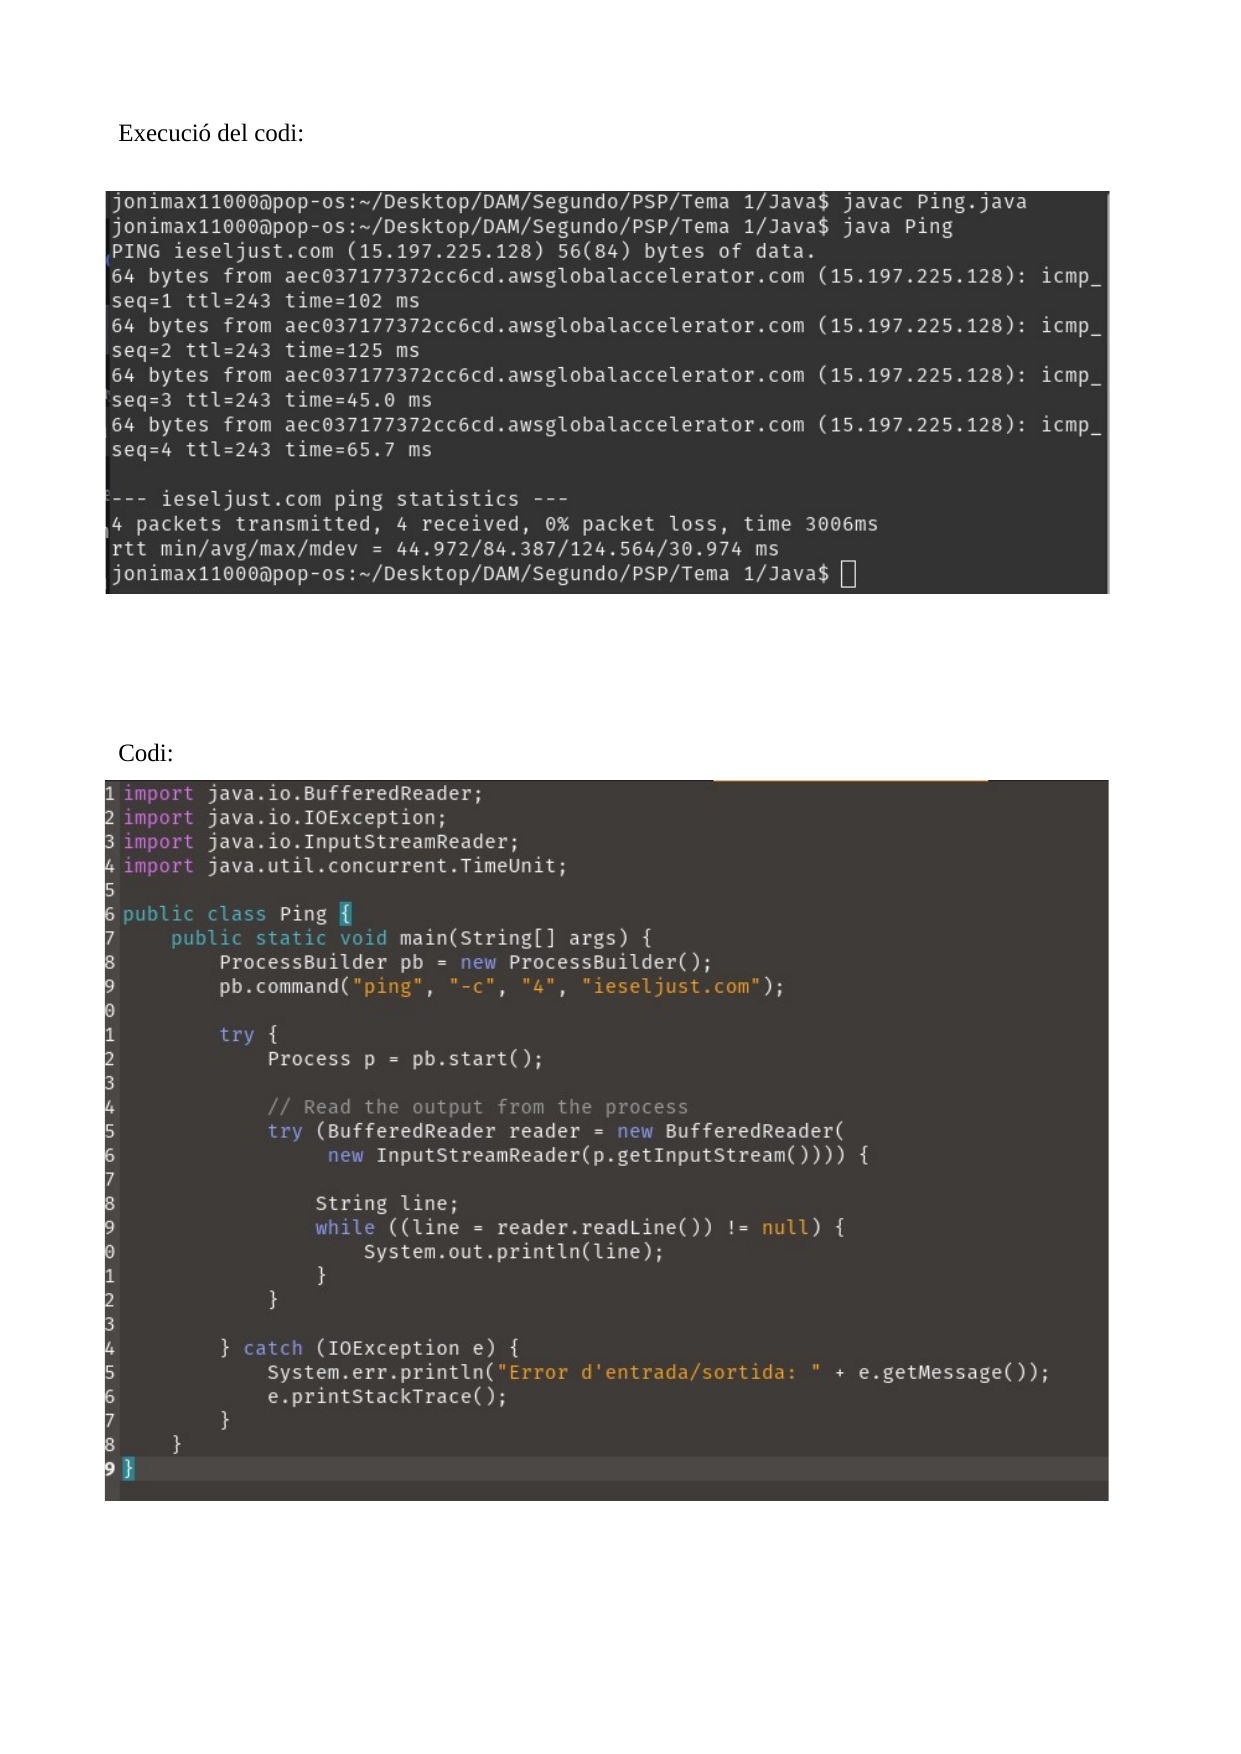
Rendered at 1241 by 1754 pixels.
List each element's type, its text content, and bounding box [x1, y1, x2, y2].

text Codi: [118, 738, 1122, 766]
picture [104, 780, 1109, 1501]
text Execució del codi: [118, 118, 1122, 147]
picture [105, 191, 1110, 594]
